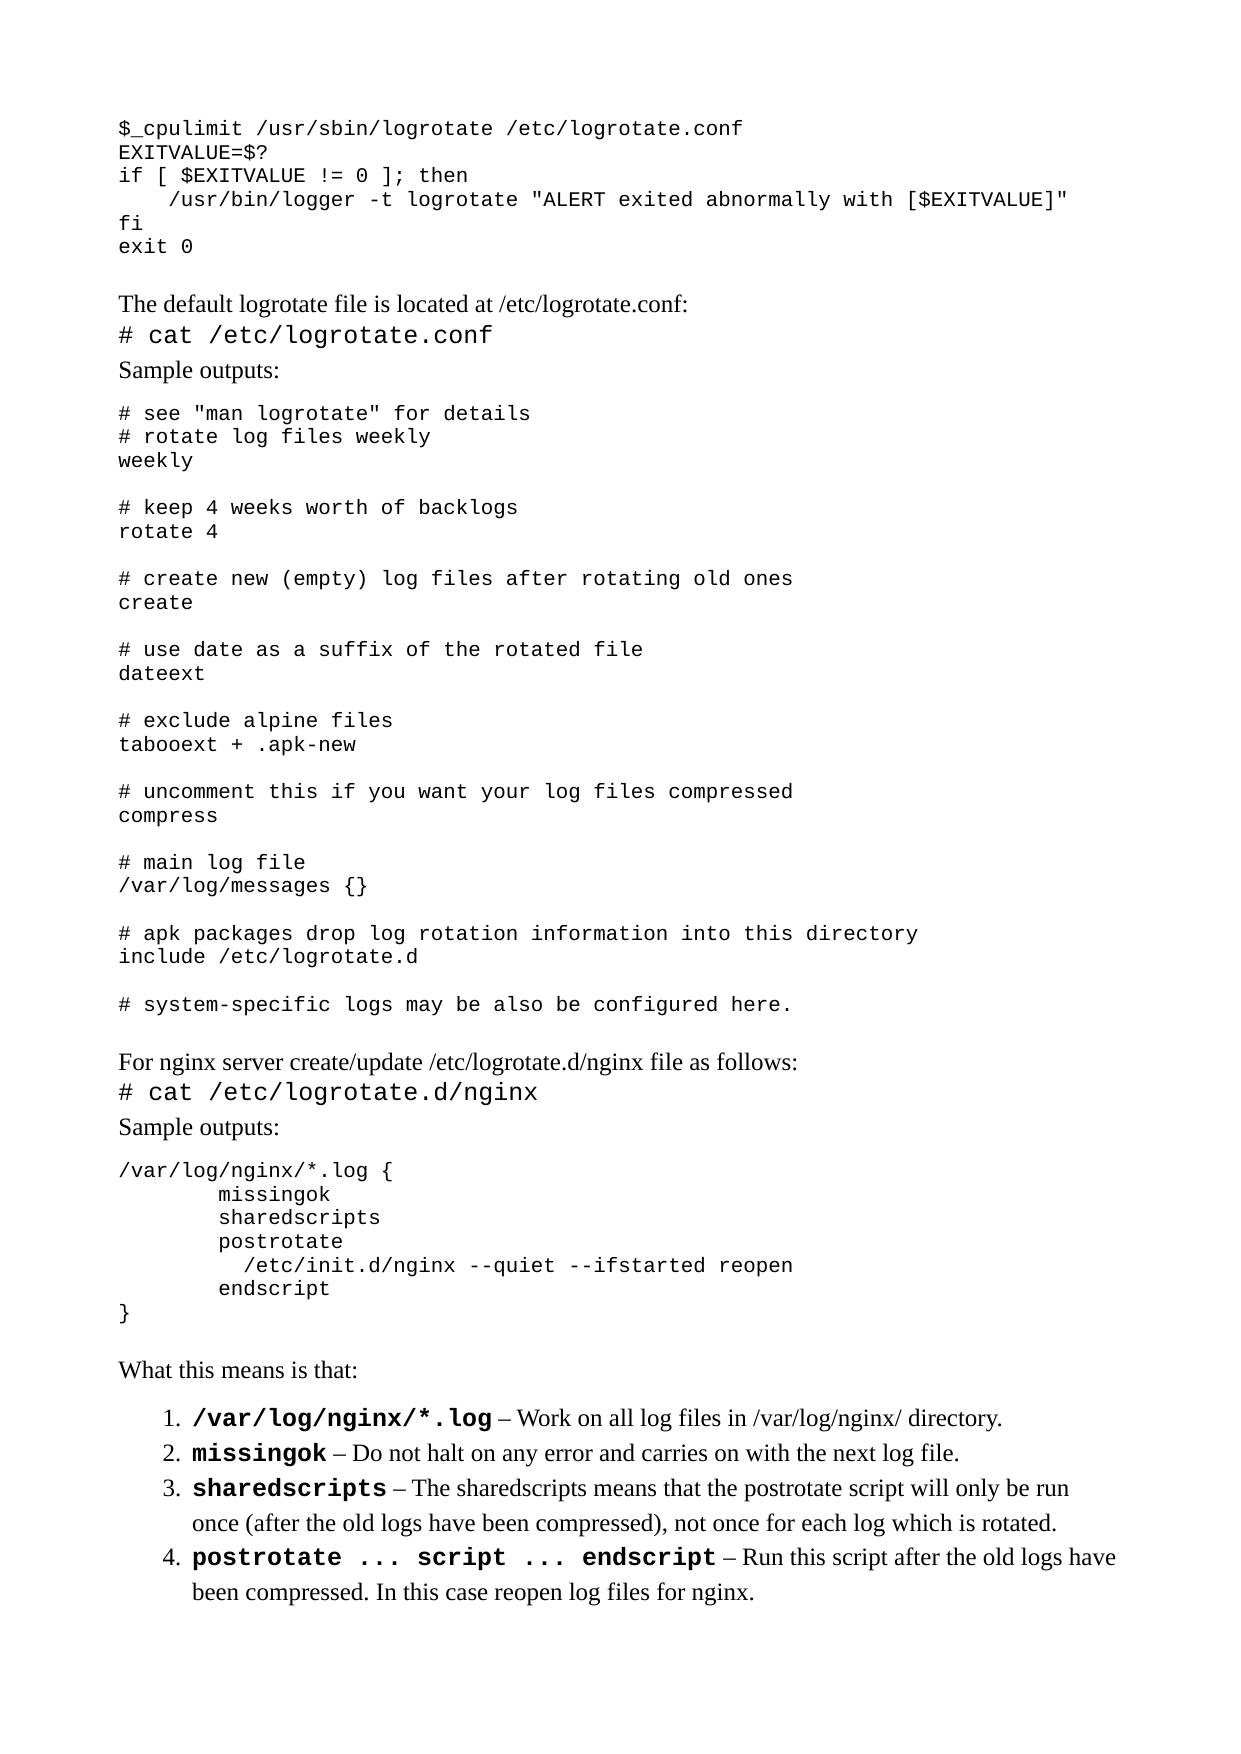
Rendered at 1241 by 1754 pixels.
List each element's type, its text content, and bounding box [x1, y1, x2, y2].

text exit 0 [118, 236, 1122, 260]
text compress [118, 804, 1122, 828]
text /etc/init.d/nginx --quiet --ifstarted reopen [118, 1254, 1122, 1278]
text if [ $EXITVALUE != 0 ]; then [118, 165, 1122, 189]
text # create new (empty) log files after rotating old ones [118, 568, 1122, 592]
text tabooext + .apk-new [118, 734, 1122, 757]
list /var/log/nginx/*.log – Work on all log files in /var/log/nginx/ directory. [162, 1403, 1122, 1433]
list sharedscripts – The sharedscripts means that the postrotate script will only be run once (after the old logs have been compressed), not once for each log which is rotated. [162, 1473, 1122, 1537]
text /usr/bin/logger -t logrotate "ALERT exited abnormally with [$EXITVALUE]" [118, 189, 1122, 213]
text # uncomment this if you want your log files compressed [118, 781, 1122, 804]
text include /etc/logrotate.d [118, 946, 1122, 970]
text # system-specific logs may be also be configured here. [118, 994, 1122, 1017]
text # exclude alpine files [118, 710, 1122, 734]
text fi [118, 213, 1122, 236]
text missingok [118, 1184, 1122, 1207]
text # apk packages drop log rotation information into this directory [118, 923, 1122, 946]
text weekly [118, 450, 1122, 473]
text /var/log/messages {} [118, 876, 1122, 899]
text postrotate [118, 1231, 1122, 1254]
list postrotate ... script ... endscript – Run this script after the old logs have been compressed. In this case reopen log files for nginx. [162, 1542, 1122, 1605]
text The default logrotate file is located at /etc/logrotate.conf: # cat /etc/logrotate.conf Sample outputs: [118, 289, 1122, 384]
text dateext [118, 663, 1122, 686]
text /var/log/nginx/*.log { [118, 1160, 1122, 1184]
text } [118, 1302, 1122, 1326]
text # use date as a suffix of the rotated file [118, 639, 1122, 663]
text # rotate log files weekly [118, 426, 1122, 450]
text endscript [118, 1278, 1122, 1302]
text $_cpulimit /usr/sbin/logrotate /etc/logrotate.conf [118, 118, 1122, 142]
text For nginx server create/update /etc/logrotate.d/nginx file as follows: # cat /etc/logrotate.d/nginx Sample outputs: [118, 1047, 1122, 1141]
list missingok – Do not halt on any error and carries on with the next log file. [162, 1438, 1122, 1469]
text create [118, 592, 1122, 615]
text # see "man logrotate" for details [118, 403, 1122, 426]
text What this means is that: [118, 1355, 1122, 1384]
text # keep 4 weeks worth of backlogs [118, 497, 1122, 521]
text EXITVALUE=$? [118, 142, 1122, 165]
text rotate 4 [118, 521, 1122, 544]
text sharedscripts [118, 1207, 1122, 1231]
text # main log file [118, 852, 1122, 876]
